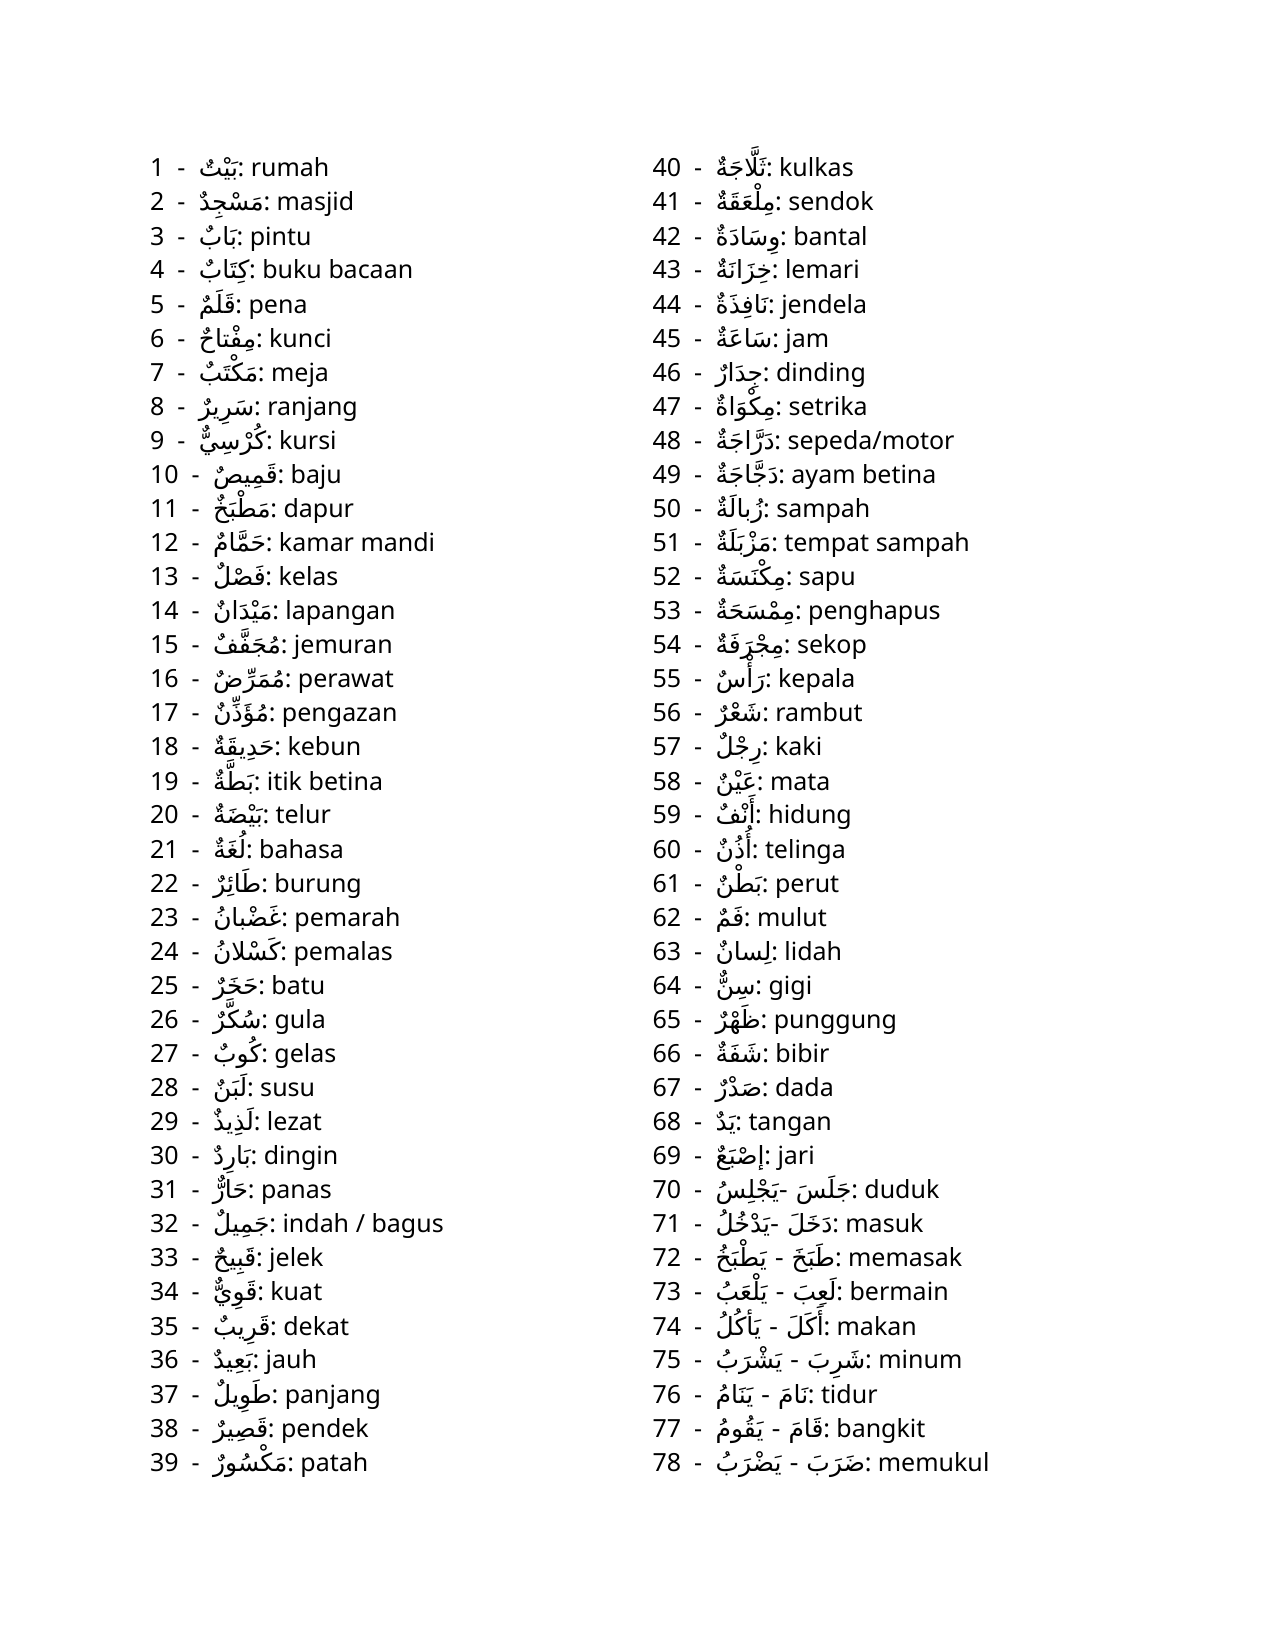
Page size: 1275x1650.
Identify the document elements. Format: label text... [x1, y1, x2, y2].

text 72 - طَبَخَ - يَطْبَخُ: memasak [652, 1240, 1125, 1274]
text 58 - عَيْنٌ: mata [652, 763, 1125, 797]
text 56 - شَعْرٌ: rambut [652, 695, 1125, 729]
text 53 - مِمْسَحَةٌ: penghapus [652, 593, 1125, 627]
text 46 - جِدَارٌ: dinding [652, 354, 1125, 388]
text 19 - بَطَّةٌ: itik betina [150, 763, 622, 797]
text 21 - لُغَةٌ: bahasa [150, 831, 622, 865]
text 33 - قَبِيحٌ: jelek [150, 1240, 622, 1274]
text 20 - بَيْضَةٌ: telur [150, 797, 622, 831]
text 40 - ثَلَّاجَةٌ: kulkas [652, 150, 1125, 184]
text 62 - فَمٌ: mulut [652, 899, 1125, 933]
text 18 - حَدِيقَةٌ: kebun [150, 729, 622, 763]
text 9 - كُرْسِيٌّ: kursi [150, 422, 622, 457]
text 63 - لِسانٌ: lidah [652, 933, 1125, 967]
text 23 - غَضْبانُ: pemarah [150, 899, 622, 933]
text 16 - مُمَرِّضٌ: perawat [150, 661, 622, 695]
text 43 - خِزَانَةٌ: lemari [652, 252, 1125, 286]
text 70 - جَلَسَ -يَجْلِسُ: duduk [652, 1172, 1125, 1206]
text 75 - شَرِبَ - يَشْرَبُ: minum [652, 1342, 1125, 1376]
text 61 - بَطْنٌ: perut [652, 865, 1125, 899]
text 49 - دَجَّاجَةٌ: ayam betina [652, 457, 1125, 491]
text 38 - قَصِيرٌ: pendek [150, 1410, 622, 1444]
text 73 - لَعِبَ - يَلْعَبُ: bermain [652, 1274, 1125, 1308]
text 48 - دَرَّاجَةٌ: sepeda/motor [652, 422, 1125, 457]
text 1 - بَيْتٌ: rumah [150, 150, 622, 184]
text 54 - مِجْرَفَةٌ: sekop [652, 627, 1125, 661]
text 15 - مُجَفَّفٌ: jemuran [150, 627, 622, 661]
text 69 - إصْبَعٌ: jari [652, 1138, 1125, 1172]
text 32 - جَمِيلٌ: indah / bagus [150, 1206, 622, 1240]
text 60 - أُذُنٌ: telinga [652, 831, 1125, 865]
text 29 - لَذِيذٌ: lezat [150, 1104, 622, 1138]
text 36 - بَعِيدٌ: jauh [150, 1342, 622, 1376]
text 17 - مُؤَذِّنٌ: pengazan [150, 695, 622, 729]
text 25 - حَخَرٌ: batu [150, 967, 622, 1002]
text 3 - بَابٌ: pintu [150, 218, 622, 252]
text 66 - شَفَةٌ: bibir [652, 1036, 1125, 1070]
text 30 - بَارِدٌ: dingin [150, 1138, 622, 1172]
text 45 - سَاعَةٌ: jam [652, 320, 1125, 354]
text 52 - مِكْنَسَةٌ: sapu [652, 559, 1125, 593]
text 68 - يَدٌ: tangan [652, 1104, 1125, 1138]
text 47 - مِكْوَاةٌ: setrika [652, 388, 1125, 422]
text 59 - أَنْفٌ: hidung [652, 797, 1125, 831]
text 31 - حَارٌّ: panas [150, 1172, 622, 1206]
text 42 - وِسَادَةٌ: bantal [652, 218, 1125, 252]
text 12 - حَمَّامٌ: kamar mandi [150, 525, 622, 559]
text 39 - مَكْسُورٌ: patah [150, 1444, 622, 1478]
text 57 - رِجْلٌ: kaki [652, 729, 1125, 763]
text 37 - طَوِيلٌ: panjang [150, 1376, 622, 1410]
text 26 - سُكَّرٌ: gula [150, 1002, 622, 1036]
text 4 - كِتَابٌ: buku bacaan [150, 252, 622, 286]
text 44 - نَافِذَةٌ: jendela [652, 286, 1125, 320]
text 11 - مَطْبَخٌ: dapur [150, 491, 622, 525]
text 13 - فَصْلٌ: kelas [150, 559, 622, 593]
text 7 - مَكْتَبٌ: meja [150, 354, 622, 388]
text 27 - كُوبٌ: gelas [150, 1036, 622, 1070]
text 35 - قَرِيبٌ: dekat [150, 1308, 622, 1342]
text 55 - رَأْسٌ: kepala [652, 661, 1125, 695]
text 2 - مَسْجِدٌ: masjid [150, 184, 622, 218]
text 74 - أَكَلَ - يَأكُلُ: makan [652, 1308, 1125, 1342]
text 65 - ظَهْرٌ: punggung [652, 1002, 1125, 1036]
text 67 - صَدْرٌ: dada [652, 1070, 1125, 1104]
text 14 - مَيْدَانٌ: lapangan [150, 593, 622, 627]
text 10 - قَمِيصٌ: baju [150, 457, 622, 491]
text 77 - قَامَ - يَقُومُ: bangkit [652, 1410, 1125, 1444]
text 6 - مِفْتاحٌ: kunci [150, 320, 622, 354]
text 76 - نَامَ - يَنَامُ: tidur [652, 1376, 1125, 1410]
text 28 - لَبَنٌ: susu [150, 1070, 622, 1104]
text 22 - طَائِرٌ: burung [150, 865, 622, 899]
text 71 - دَخَلَ -يَدْخُلُ: masuk [652, 1206, 1125, 1240]
text 64 - سِنٌّ: gigi [652, 967, 1125, 1002]
text 41 - مِلْعَقَةٌ: sendok [652, 184, 1125, 218]
text 24 - كَسْلانُ: pemalas [150, 933, 622, 967]
text 51 - مَزْبَلَةٌ: tempat sampah [652, 525, 1125, 559]
text 78 - ضَرَبَ - يَضْرَبُ: memukul [652, 1444, 1125, 1478]
text 5 - قَلَمٌ: pena [150, 286, 622, 320]
text 34 - قَوِيٌّ: kuat [150, 1274, 622, 1308]
text 8 - سَرِيرٌ: ranjang [150, 388, 622, 422]
text 50 - زُبالَةٌ: sampah [652, 491, 1125, 525]
